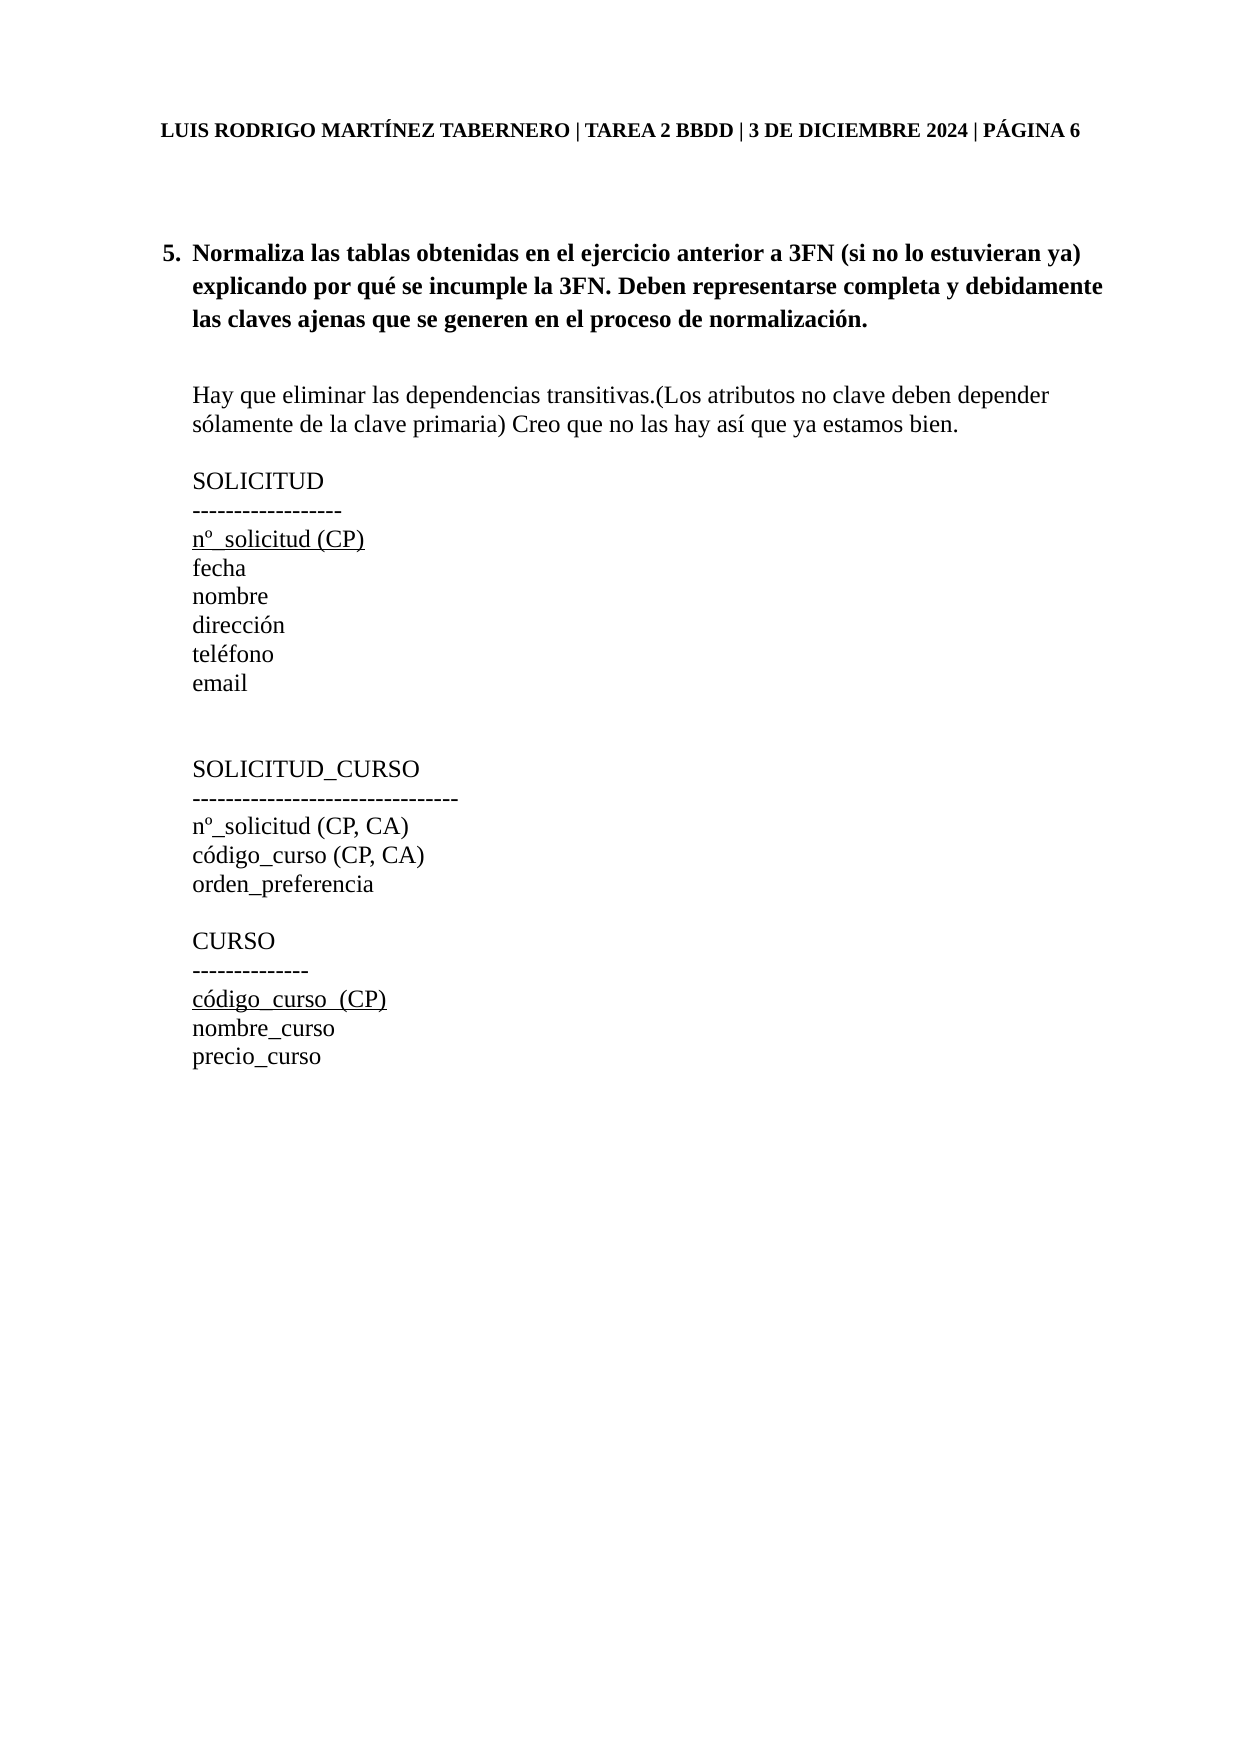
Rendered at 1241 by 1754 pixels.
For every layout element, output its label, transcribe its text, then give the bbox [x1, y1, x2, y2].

text precio_curso [118, 1041, 1122, 1070]
text código_curso (CP, CA) [118, 840, 1122, 869]
text email [118, 668, 1122, 696]
text nombre [118, 581, 1122, 610]
text teléfono [118, 639, 1122, 668]
text nº_solicitud (CP) [118, 524, 1122, 553]
text Hay que eliminar las dependencias transitivas.(Los atributos no clave deben depender sólamente de la clave primaria) Creo que no las hay así que ya estamos bien. [118, 380, 1122, 438]
text código_curso (CP) [118, 984, 1122, 1013]
text -------------------------------- [118, 783, 1122, 811]
text -------------- [118, 955, 1122, 984]
text dirección [118, 610, 1122, 639]
text CURSO [118, 926, 1122, 955]
text nº_solicitud (CP, CA) [118, 811, 1122, 840]
text fecha [118, 553, 1122, 581]
text ------------------ [118, 495, 1122, 524]
text SOLICITUD_CURSO [118, 754, 1122, 783]
text SOLICITUD [118, 466, 1122, 495]
text orden_preferencia [118, 869, 1122, 898]
list Normaliza las tablas obtenidas en el ejercicio anterior a 3FN (si no lo estuvieran ya) explicando por qué se incumple la 3FN. Deben representarse completa y debidamente las claves ajenas que se generen en el proceso de normalización. [162, 238, 1122, 332]
text nombre_curso [118, 1013, 1122, 1041]
